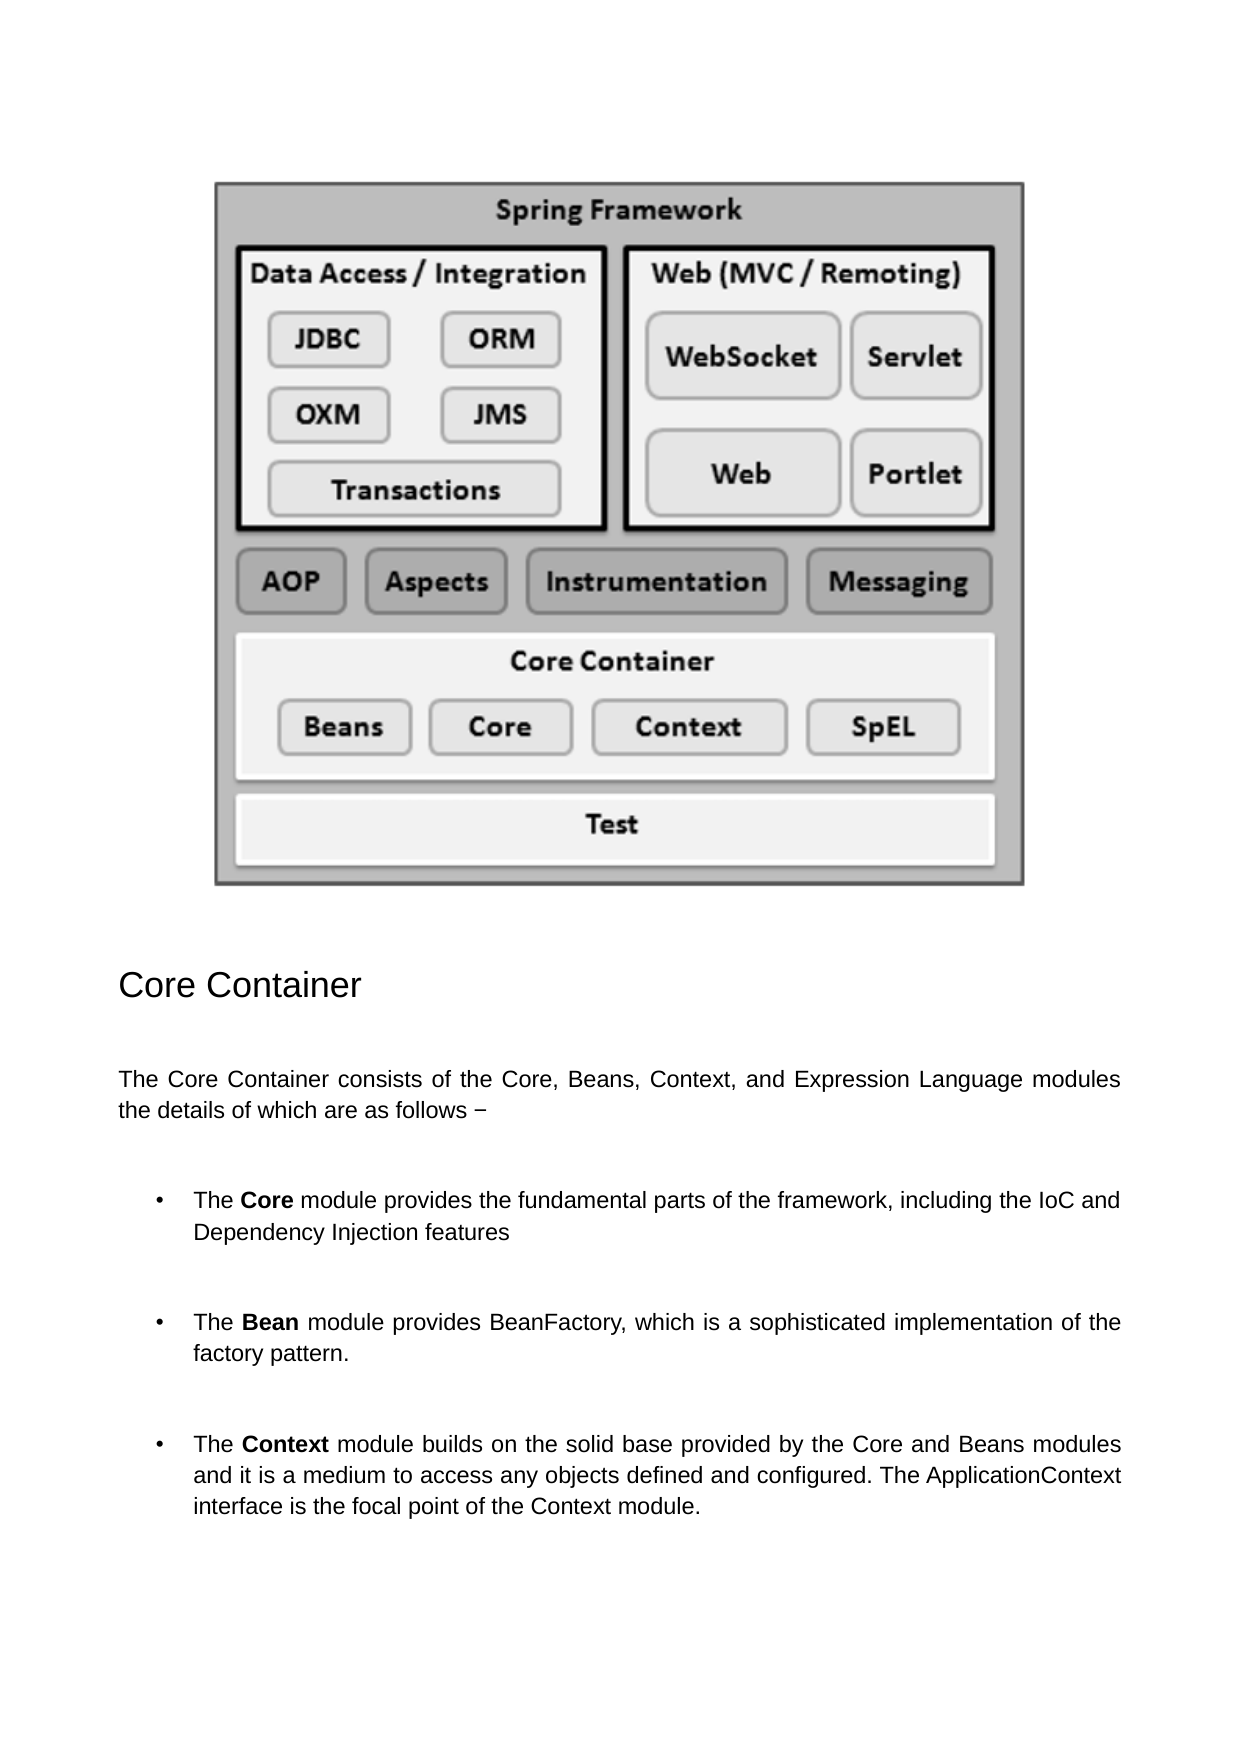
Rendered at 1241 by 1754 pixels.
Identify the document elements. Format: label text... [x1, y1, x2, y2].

text The Core Container consists of the Core, Beans, Context, and Expression Language modules the details of which are as follows − [118, 1065, 1122, 1123]
list The Context module builds on the solid base provided by the Core and Beans modules and it is a medium to access any objects defined and configured. The ApplicationContext interface is the focal point of the Context module. [156, 1431, 1122, 1519]
list The Bean module provides BeanFactory, which is a sophisticated implementation of the factory pattern. [156, 1309, 1122, 1367]
subtitle Core Container [118, 964, 1122, 1005]
list The Core module provides the fundamental parts of the framework, including the IoC and Dependency Injection features [156, 1187, 1122, 1245]
picture [210, 176, 1031, 894]
